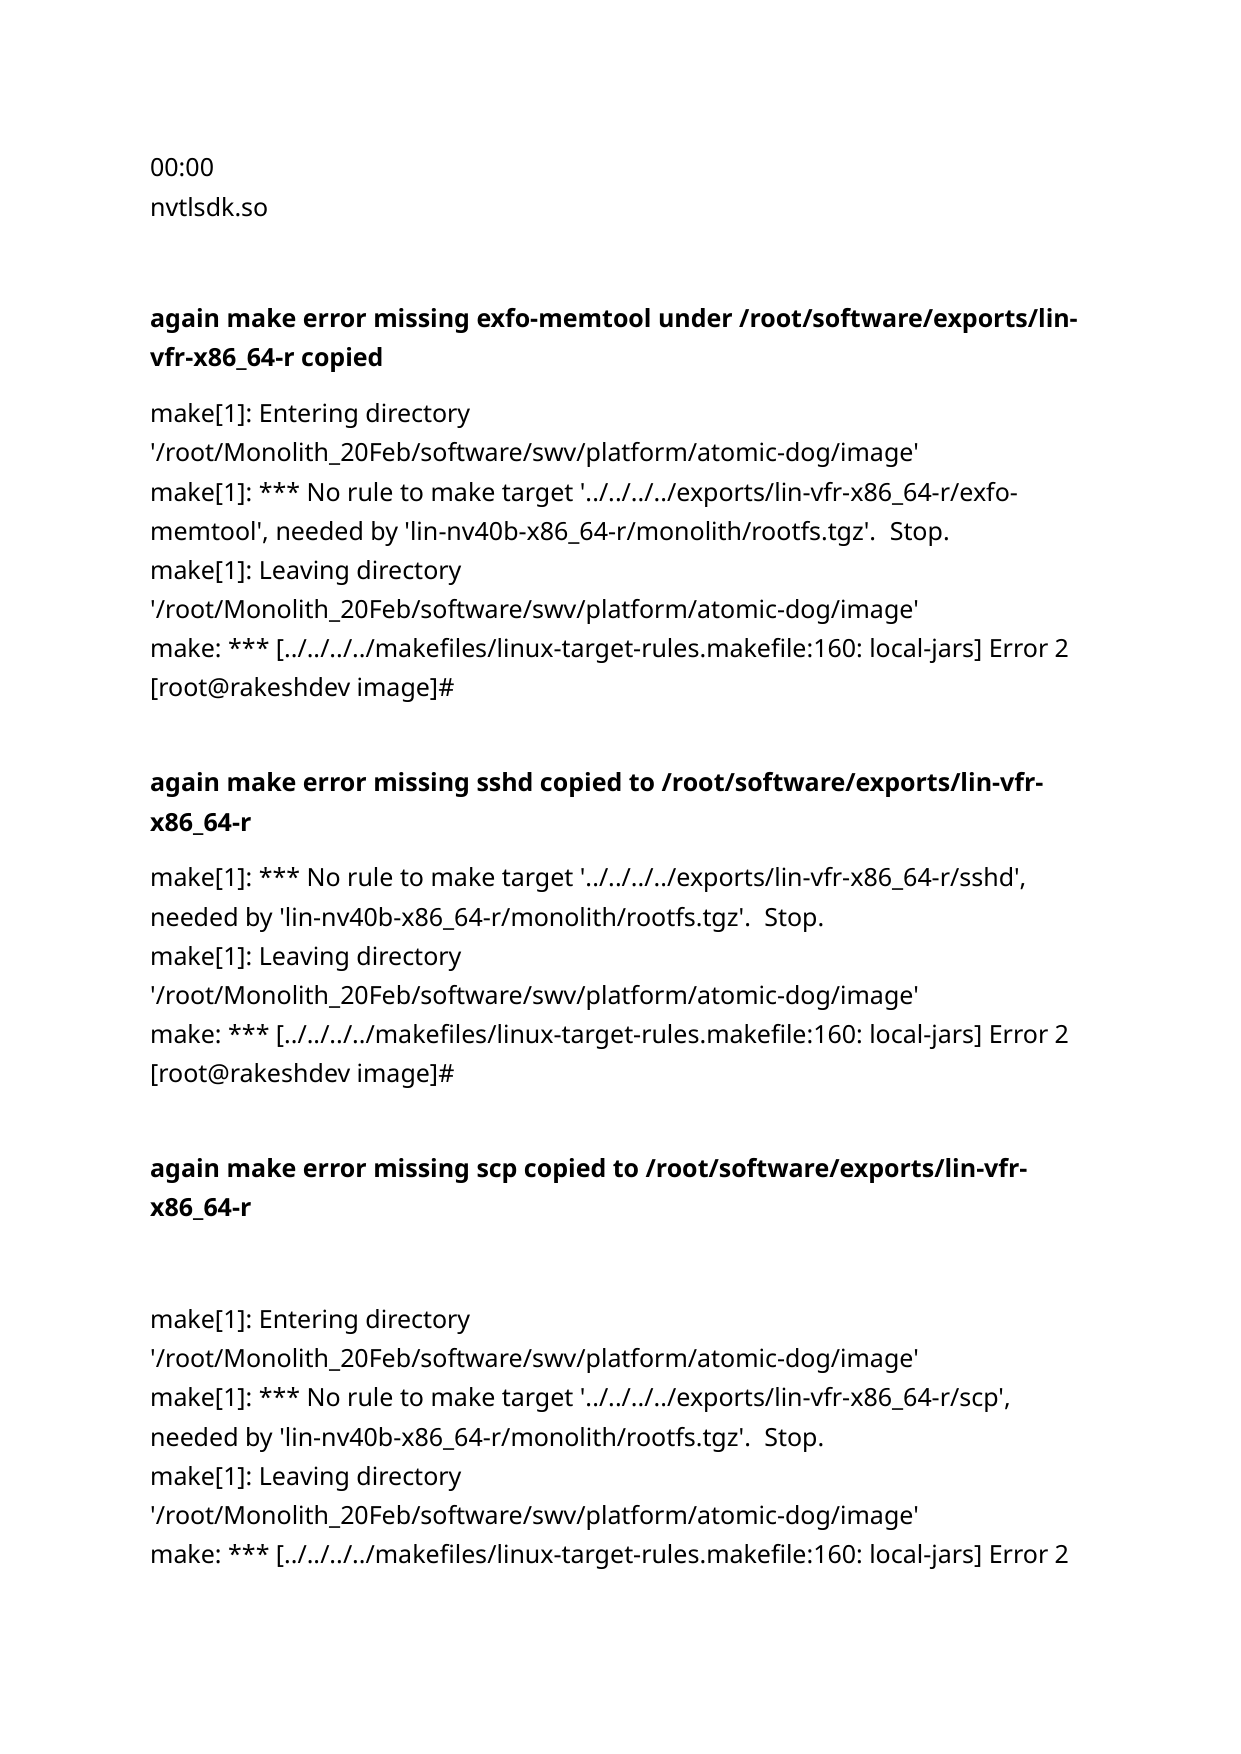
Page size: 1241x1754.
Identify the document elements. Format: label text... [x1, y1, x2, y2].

text again make error missing scp copied to /root/software/exports/lin-vfr-x86_64-r [150, 1151, 1090, 1224]
text 00:00 nvtlsdk.so [150, 150, 1090, 223]
text make[1]: *** No rule to make target '../../../../exports/lin-vfr-x86_64-r/sshd', needed by 'lin-nv40b-x86_64-r/monolith/rootfs.tgz'. Stop. make[1]: Leaving directory '/root/Monolith_20Feb/software/swv/platform/atomic-dog/image' make: *** [../../../../makefiles/linux-target-rules.makefile:160: local-jars] Error 2 [root@rakeshdev image]# [150, 860, 1090, 1129]
text again make error missing exfo-memtool under /root/software/exports/lin-vfr-x86_64-r copied [150, 301, 1090, 374]
text make[1]: Entering directory '/root/Monolith_20Feb/software/swv/platform/atomic-dog/image' make[1]: *** No rule to make target '../../../../exports/lin-vfr-x86_64-r/exfo-memtool', needed by 'lin-nv40b-x86_64-r/monolith/rootfs.tgz'. Stop. make[1]: Leaving directory '/root/Monolith_20Feb/software/swv/platform/atomic-dog/image' make: *** [../../../../makefiles/linux-target-rules.makefile:160: local-jars] Error 2 [root@rakeshdev image]# [150, 396, 1090, 743]
text again make error missing sshd copied to /root/software/exports/lin-vfr-x86_64-r [150, 765, 1090, 838]
text make[1]: Entering directory '/root/Monolith_20Feb/software/swv/platform/atomic-dog/image' make[1]: *** No rule to make target '../../../../exports/lin-vfr-x86_64-r/scp', needed by 'lin-nv40b-x86_64-r/monolith/rootfs.tgz'. Stop. make[1]: Leaving directory '/root/Monolith_20Feb/software/swv/platform/atomic-dog/image' make: *** [../../../../makefiles/linux-target-rules.makefile:160: local-jars] Error 2 [150, 1302, 1090, 1571]
